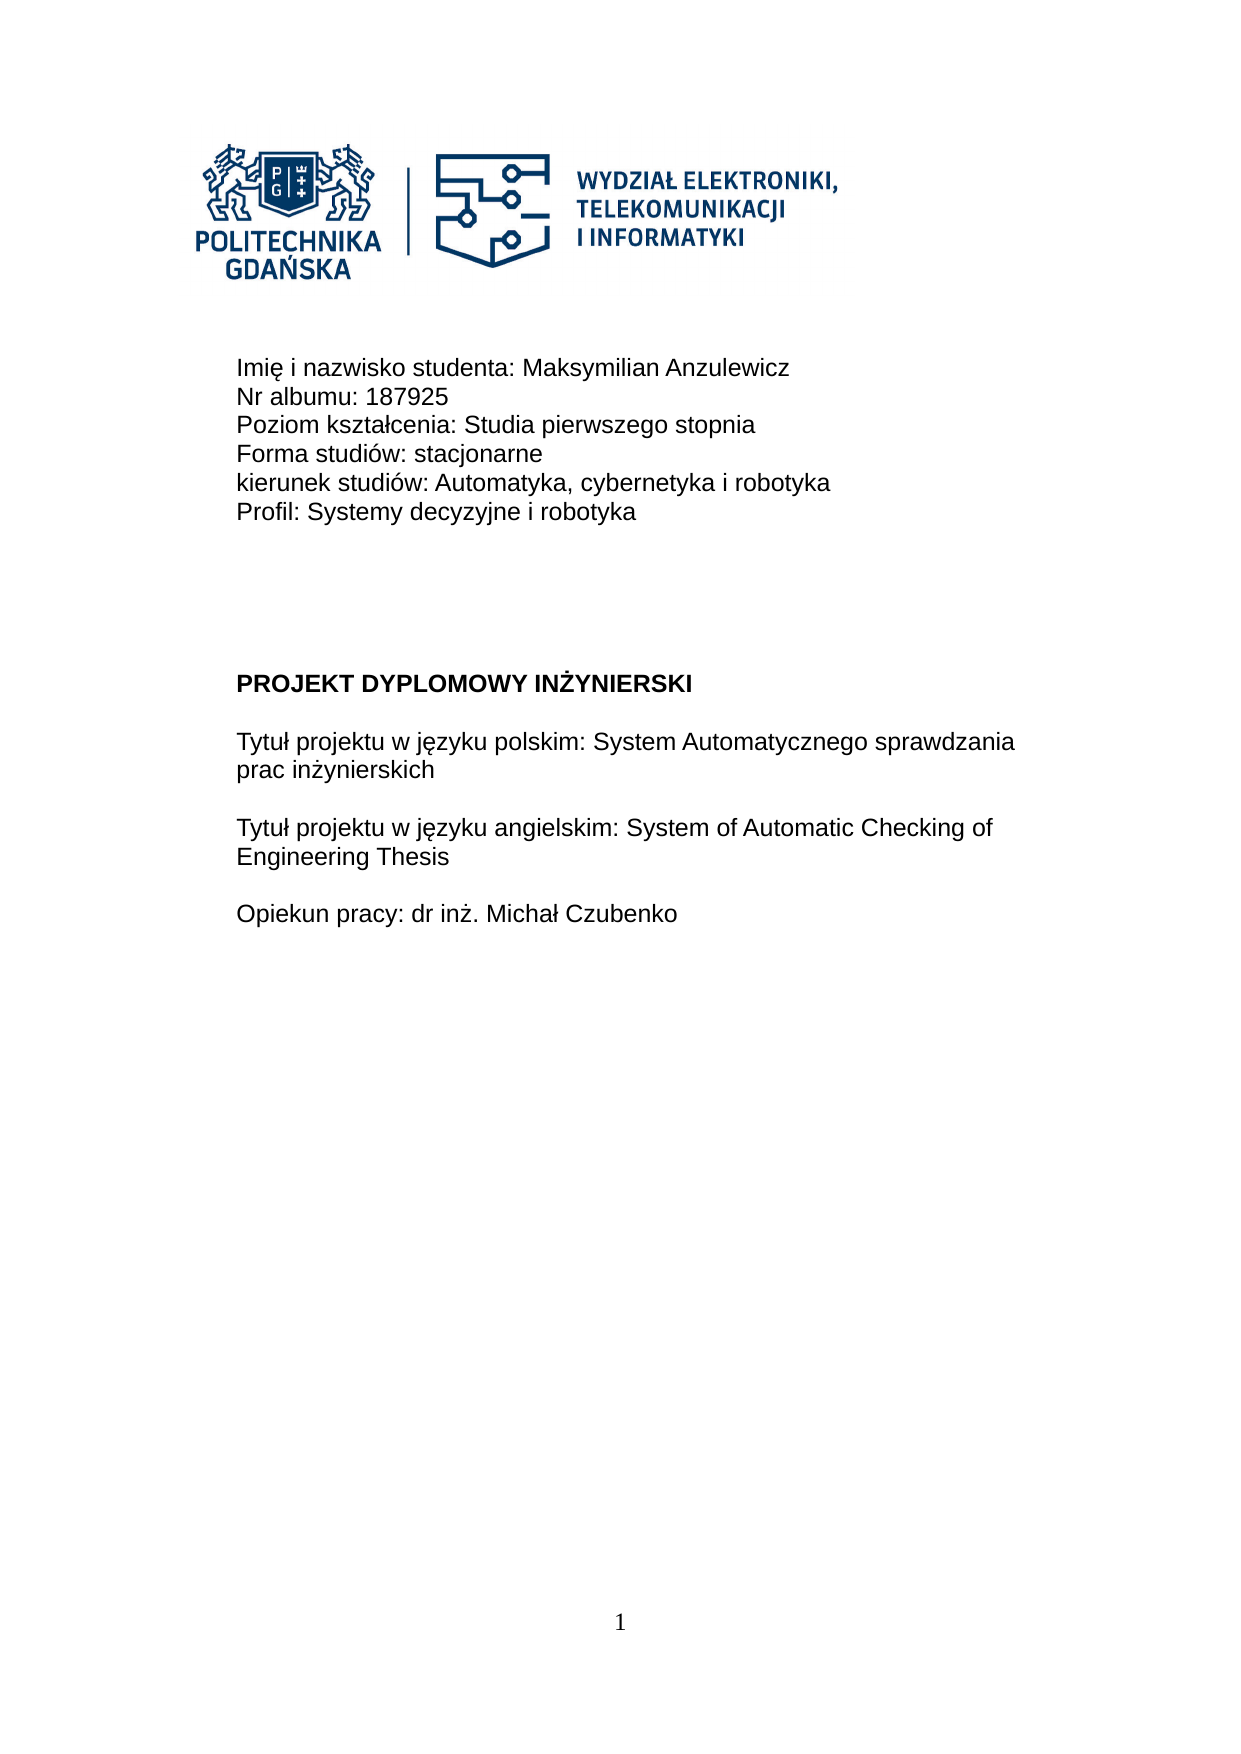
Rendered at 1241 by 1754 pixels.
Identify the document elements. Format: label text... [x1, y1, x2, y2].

text PROJEKT DYPLOMOWY INŻYNIERSKI [236, 669, 1033, 698]
text Tytuł projektu w języku angielskim: System of Automatic Checking of Engineering Thesis [236, 813, 1033, 870]
text Poziom kształcenia: Studia pierwszego stopnia [236, 410, 1033, 439]
text Imię i nazwisko studenta: Maksymilian Anzulewicz [236, 353, 1033, 381]
text Tytuł projektu w języku polskim: System Automatycznego sprawdzania prac inżynierskich [236, 726, 1033, 784]
text Forma studiów: stacjonarne [236, 439, 1033, 468]
text Nr albumu: 187925 [236, 381, 1033, 410]
text kierunek studiów: Automatyka, cybernetyka i robotyka [236, 468, 1033, 496]
picture [179, 124, 856, 296]
text Profil: Systemy decyzyjne i robotyka [236, 496, 1033, 525]
text Opiekun pracy: dr inż. Michał Czubenko [236, 899, 1033, 928]
